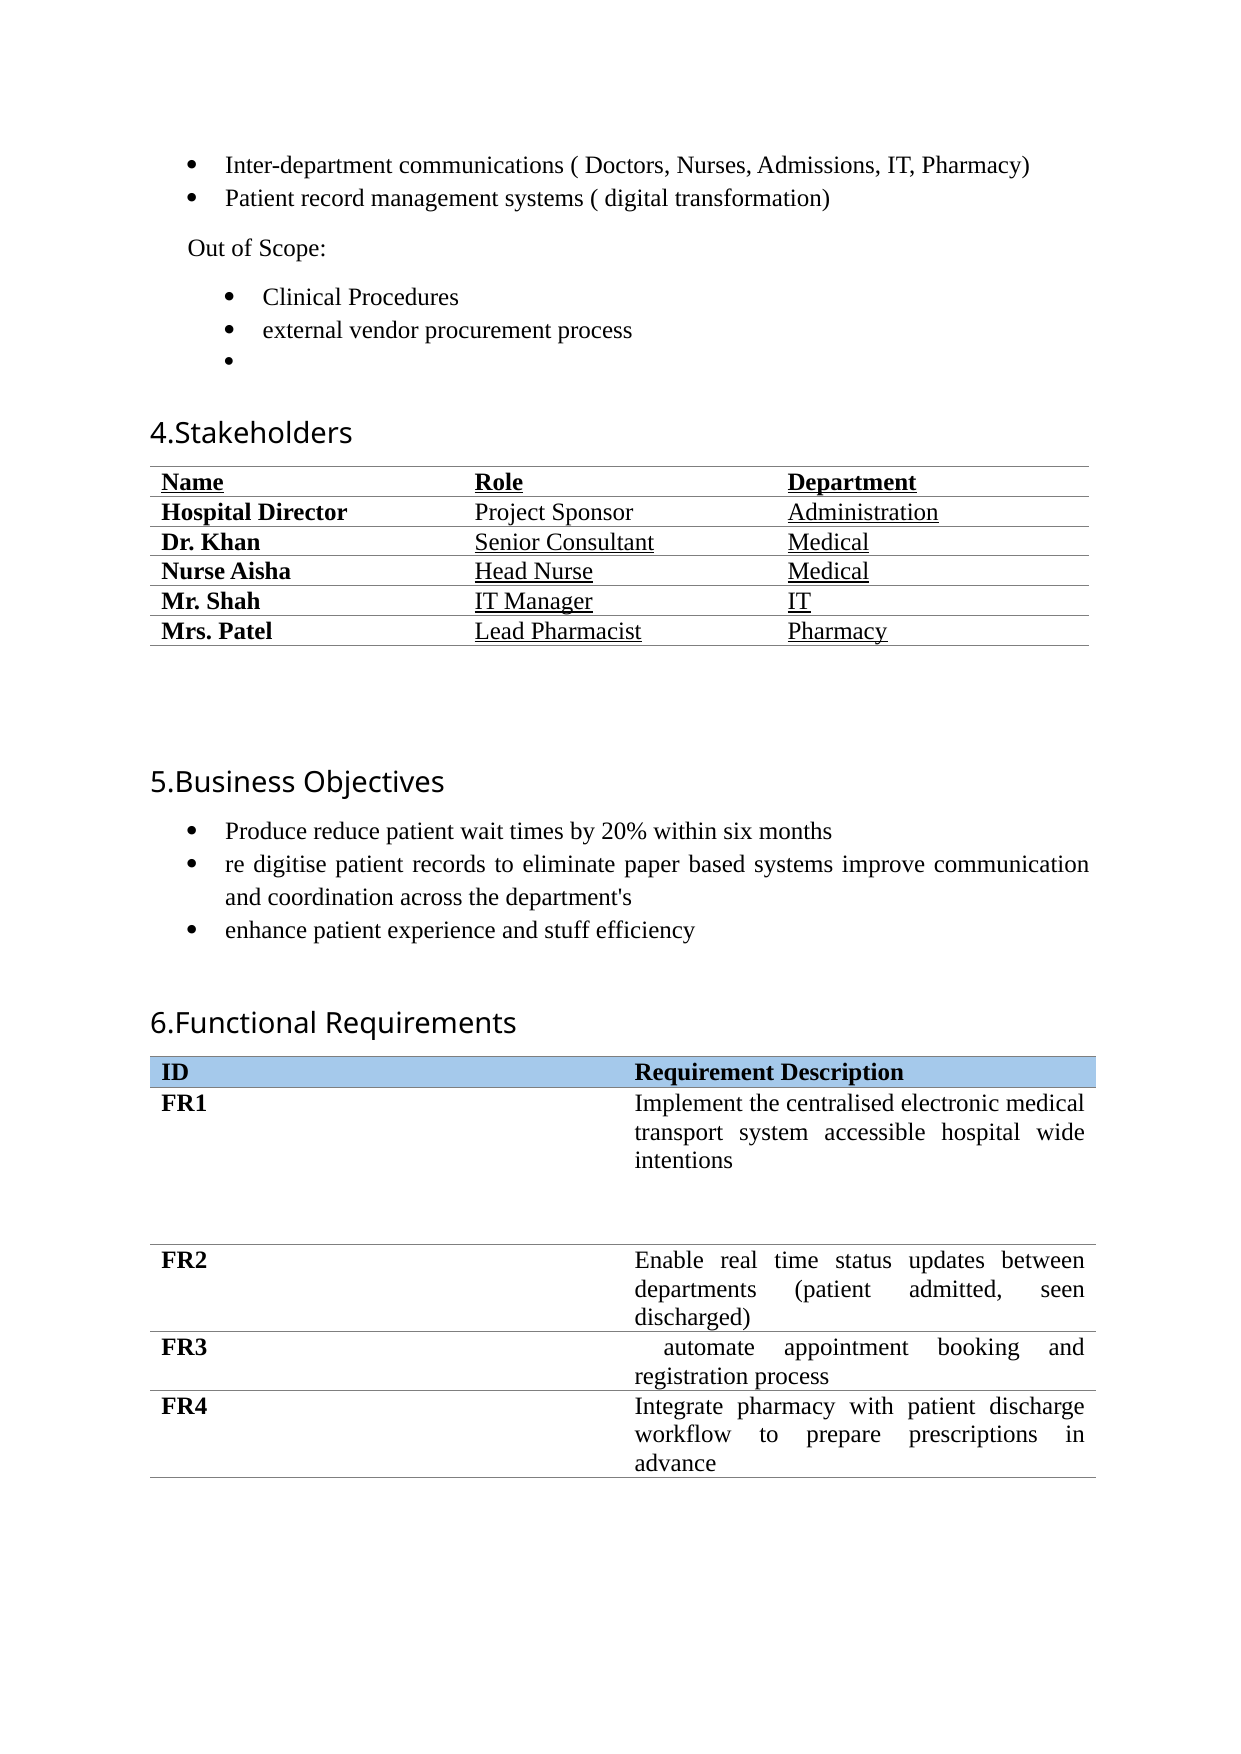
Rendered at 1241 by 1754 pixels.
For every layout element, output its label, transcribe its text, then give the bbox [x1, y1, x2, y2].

list re digitise patient records to eliminate paper based systems improve communication and coordination across the department's [187, 849, 1090, 911]
table_cell Nurse Aisha [150, 556, 463, 585]
table_cell FR4 [150, 1391, 623, 1477]
table_cell Project Sponsor [463, 497, 776, 526]
table_cell Mrs. Patel [150, 616, 463, 645]
list Inter-department communications ( Doctors, Nurses, Admissions, IT, Pharmacy) [187, 150, 1090, 179]
table_header Name [150, 467, 463, 496]
table_cell Lead Pharmacist [463, 616, 776, 645]
text Out of Scope: [187, 233, 1090, 261]
table_cell IT Manager [463, 586, 776, 615]
table_cell FR1 [150, 1088, 623, 1244]
list Patient record management systems ( digital transformation) [187, 183, 1090, 212]
list Clinical Procedures [225, 282, 1090, 311]
table_cell IT [776, 586, 1089, 615]
subtitle 4.Stakeholders [150, 412, 1090, 452]
table_cell FR2 [150, 1245, 623, 1331]
table_cell Dr. Khan [150, 527, 463, 555]
table_cell Medical [776, 556, 1089, 585]
table_header Requirement Description [623, 1057, 1096, 1087]
subtitle 5.Business Objectives [150, 762, 1090, 801]
table_cell Medical [776, 527, 1089, 555]
subtitle 6.Functional Requirements [150, 1002, 1090, 1042]
table_header Department [776, 467, 1089, 496]
table_cell Hospital Director [150, 497, 463, 526]
table_cell Integrate pharmacy with patient discharge workflow to prepare prescriptions in advance [623, 1391, 1096, 1477]
list external vendor procurement process [225, 315, 1090, 344]
table_cell FR3 [150, 1332, 623, 1390]
table_cell Administration [776, 497, 1089, 526]
table_header Role [463, 467, 776, 496]
list enhance patient experience and stuff efficiency [187, 915, 1090, 943]
table_cell Implement the centralised electronic medical transport system accessible hospital wide intentions [623, 1088, 1096, 1244]
list Produce reduce patient wait times by 20% within six months [187, 816, 1090, 844]
table_header ID [150, 1057, 623, 1087]
table_cell Senior Consultant [463, 527, 776, 555]
table_cell Enable real time status updates between departments (patient admitted, seen discharged) [623, 1245, 1096, 1331]
table_cell Head Nurse [463, 556, 776, 585]
table_cell Pharmacy [776, 616, 1089, 645]
table_cell Mr. Shah [150, 586, 463, 615]
table_cell automate appointment booking and registration process [623, 1332, 1096, 1390]
